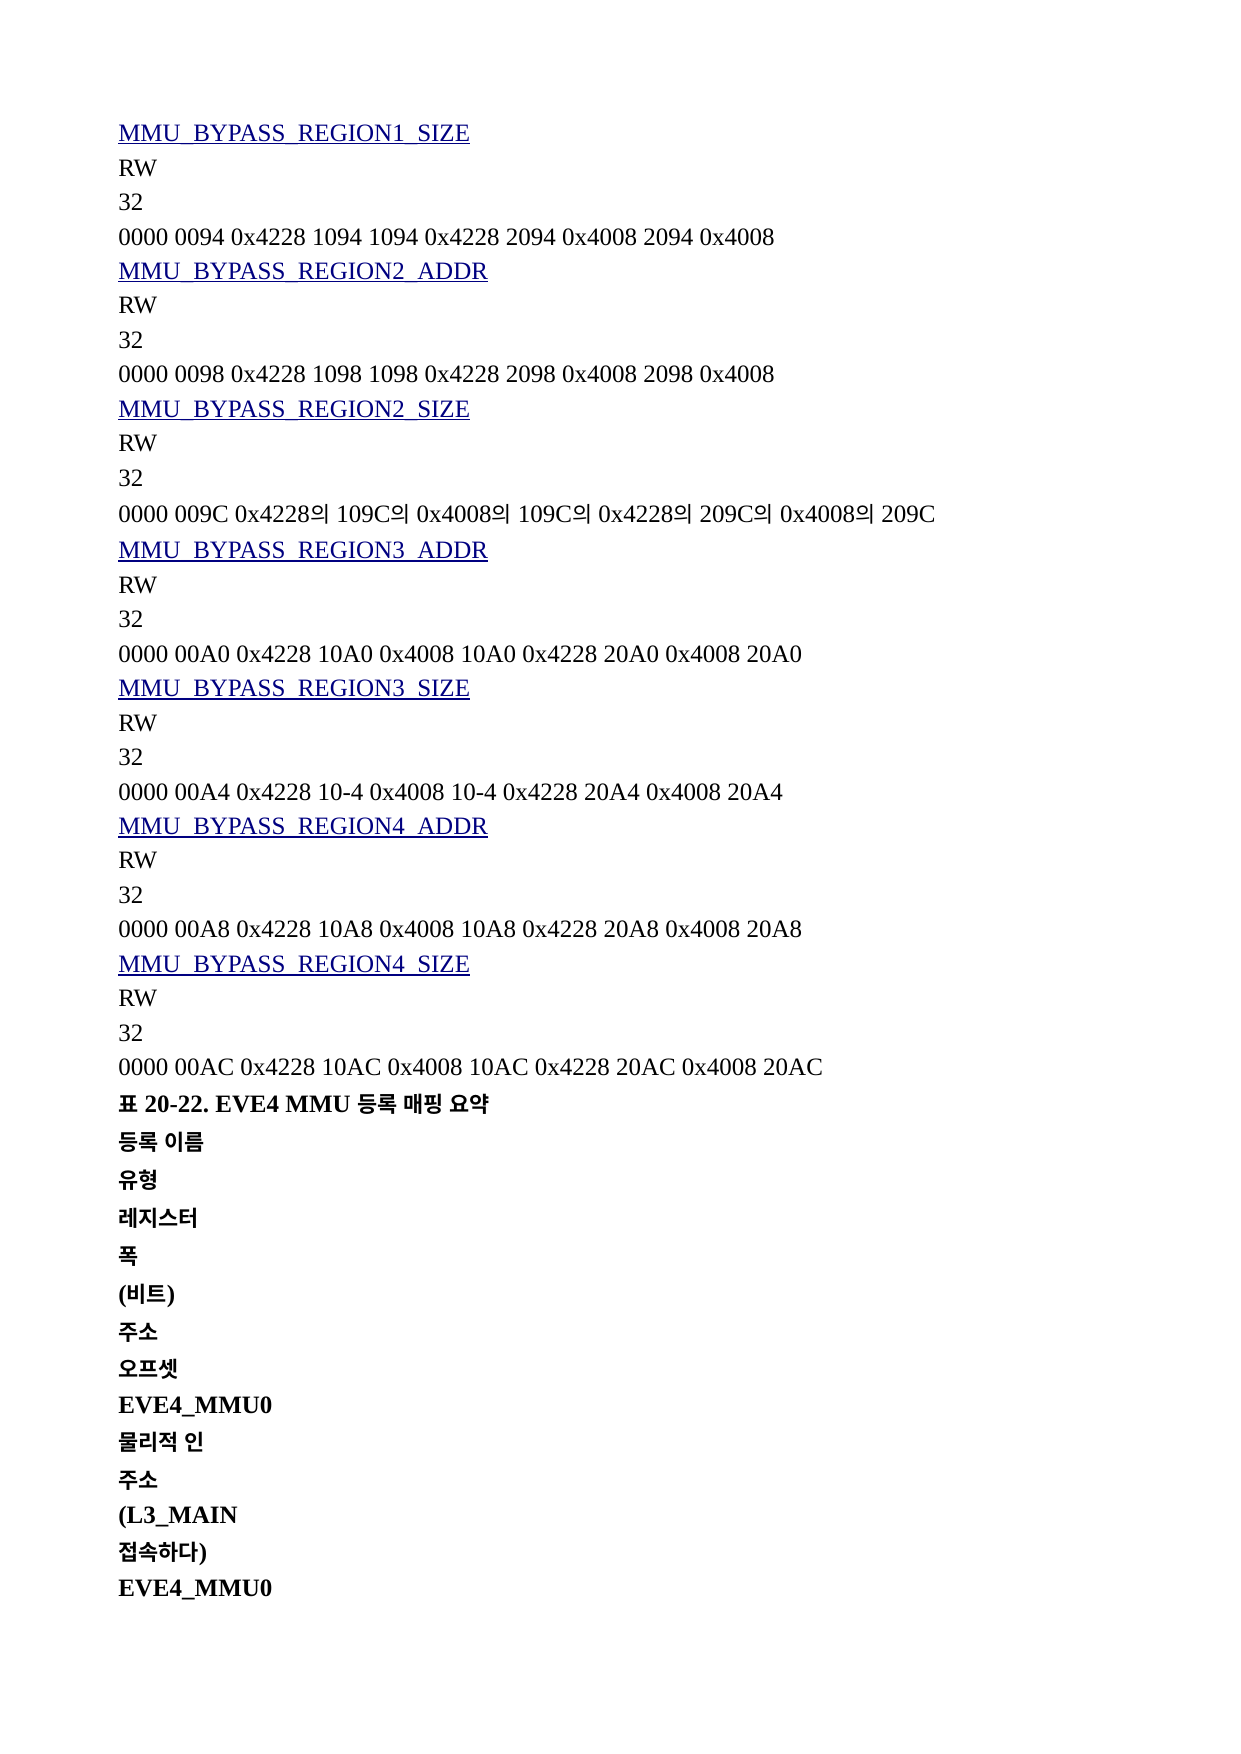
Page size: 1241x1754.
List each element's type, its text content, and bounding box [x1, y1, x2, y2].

text 32 [118, 187, 1122, 216]
text RW [118, 153, 1122, 181]
text MMU_BYPASS_REGION3_SIZE [118, 673, 1122, 702]
text 32 [118, 880, 1122, 909]
text 등록 이름 [118, 1125, 1122, 1157]
text RW [118, 708, 1122, 736]
text MMU_BYPASS_REGION2_ADDR [118, 256, 1122, 285]
text 32 [118, 742, 1122, 771]
text RW [118, 570, 1122, 598]
text MMU_BYPASS_REGION2_SIZE [118, 394, 1122, 423]
text MMU_BYPASS_REGION3_ADDR [118, 535, 1122, 564]
text 0000 00AC 0x4228 10AC 0x4008 10AC 0x4228 20AC 0x4008 20AC [118, 1052, 1122, 1081]
text 0000 00A0 0x4228 10A0 0x4008 10A0 0x4228 20A0 0x4008 20A0 [118, 639, 1122, 667]
text EVE4_MMU0 [118, 1390, 1122, 1419]
text 접속하다) [118, 1535, 1122, 1567]
text 0000 009C 0x4228의 109C의 0x4008의 109C의 0x4228의 209C의 0x4008의 209C [118, 497, 1122, 529]
text (L3_MAIN [118, 1501, 1122, 1529]
text RW [118, 428, 1122, 457]
text 32 [118, 463, 1122, 492]
text MMU_BYPASS_REGION4_ADDR [118, 811, 1122, 840]
text 주소 [118, 1314, 1122, 1346]
text 폭 [118, 1239, 1122, 1270]
text (비트) [118, 1277, 1122, 1308]
text 0000 00A4 0x4228 10-4 0x4008 10-4 0x4228 20A4 0x4008 20A4 [118, 777, 1122, 805]
text 32 [118, 1018, 1122, 1047]
text RW [118, 983, 1122, 1012]
text 표 20-22. EVE4 MMU 등록 매핑 요약 [118, 1087, 1122, 1119]
text 0000 0098 0x4228 1098 1098 0x4228 2098 0x4008 2098 0x4008 [118, 359, 1122, 388]
text 32 [118, 604, 1122, 633]
text 오프셋 [118, 1352, 1122, 1384]
text 0000 0094 0x4228 1094 1094 0x4228 2094 0x4008 2094 0x4008 [118, 222, 1122, 250]
text RW [118, 846, 1122, 874]
text RW [118, 291, 1122, 319]
text 32 [118, 325, 1122, 354]
text EVE4_MMU0 [118, 1573, 1122, 1602]
text MMU_BYPASS_REGION1_SIZE [118, 118, 1122, 147]
text 물리적 인 [118, 1425, 1122, 1456]
text 유형 [118, 1163, 1122, 1194]
text 0000 00A8 0x4228 10A8 0x4008 10A8 0x4228 20A8 0x4008 20A8 [118, 914, 1122, 943]
text 주소 [118, 1463, 1122, 1494]
text 레지스터 [118, 1201, 1122, 1232]
text MMU_BYPASS_REGION4_SIZE [118, 949, 1122, 978]
